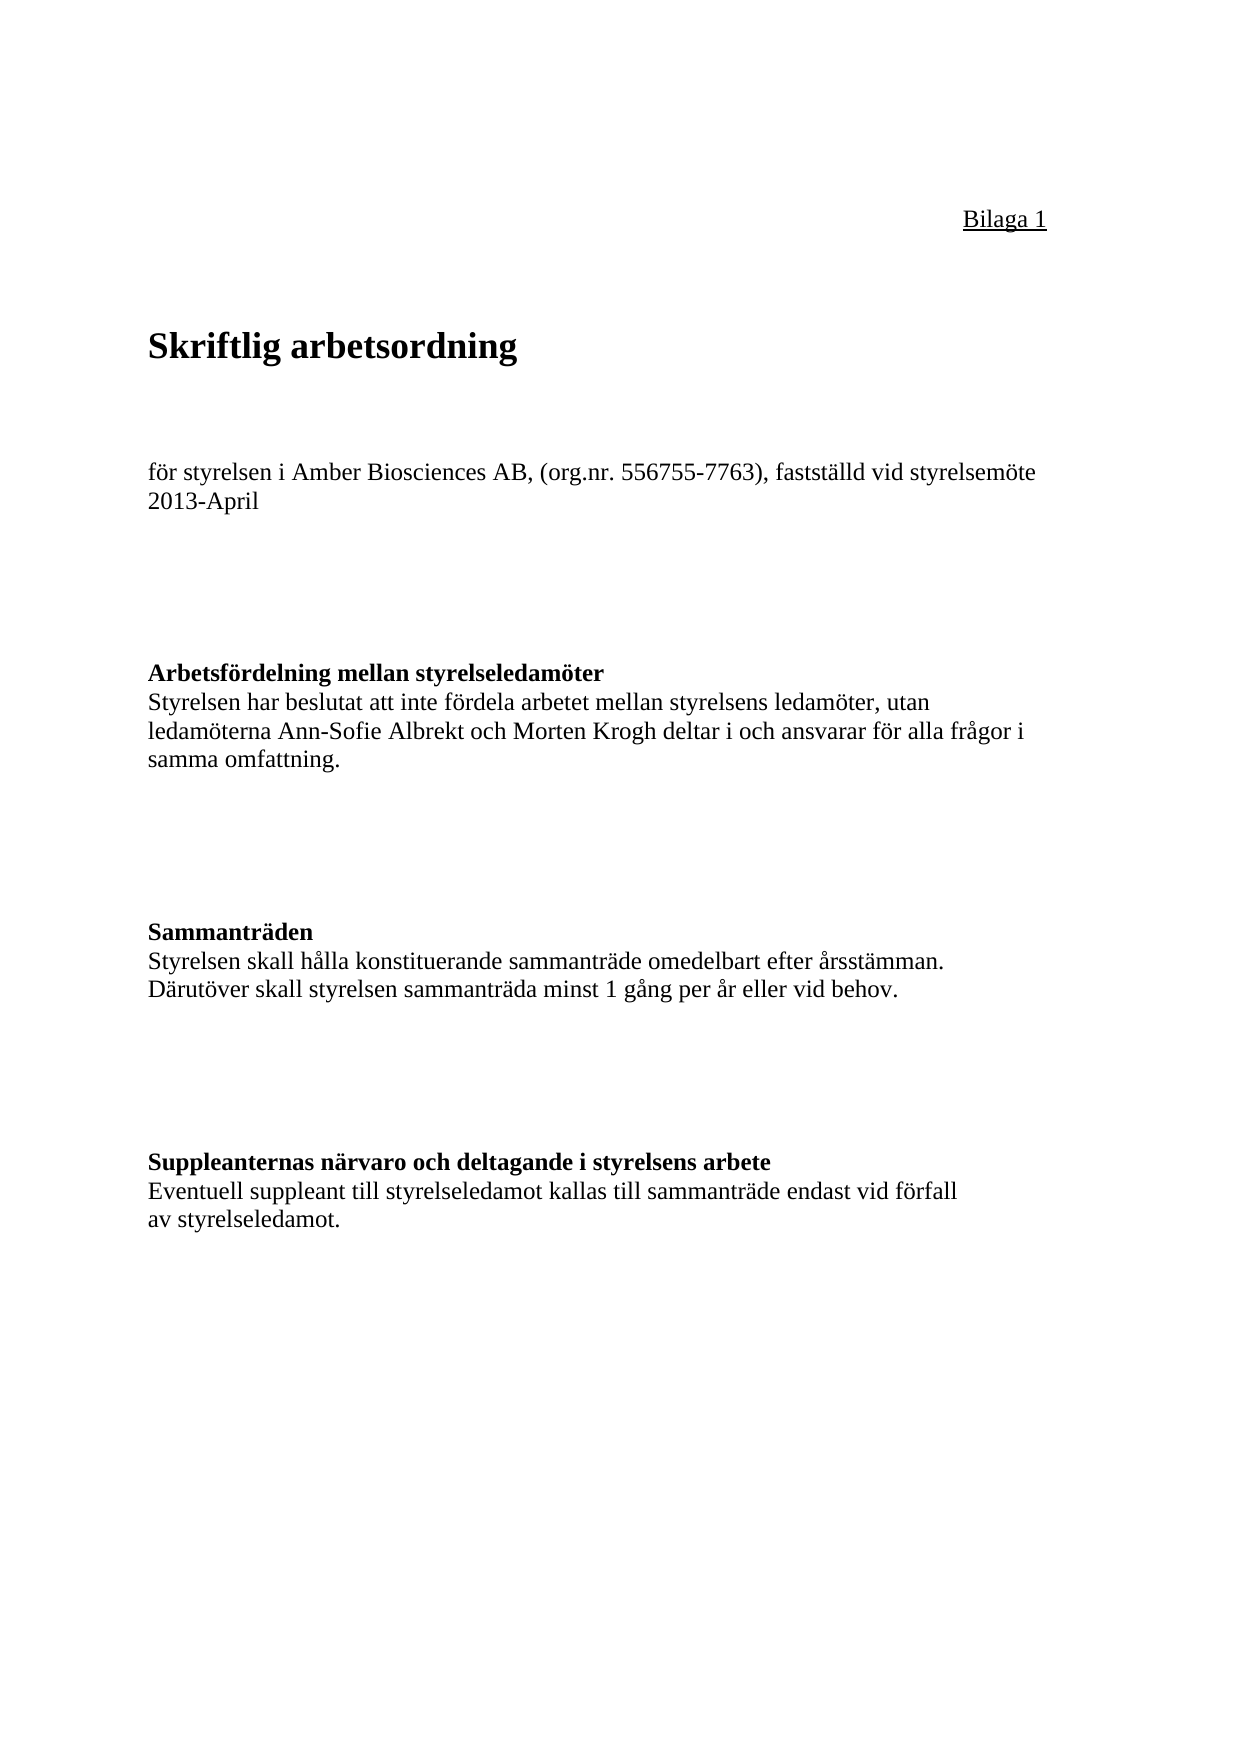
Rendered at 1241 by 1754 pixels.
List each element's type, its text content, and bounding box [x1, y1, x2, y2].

subtitle Arbetsfördelning mellan styrelseledamöter [148, 658, 1092, 687]
subtitle Suppleanternas närvaro och deltagande i styrelsens arbete [148, 1147, 1092, 1176]
text Styrelsen har beslutat att inte fördela arbetet mellan styrelsens ledamöter, utan [148, 687, 1092, 716]
text 2013-April [148, 486, 1092, 515]
text ledamöterna Ann-Sofie Albrekt och Morten Krogh deltar i och ansvarar för alla frågor i samma omfattning. [148, 716, 1092, 773]
text av styrelseledamot. [148, 1204, 1092, 1233]
text Eventuell suppleant till styrelseledamot kallas till sammanträde endast vid förfall [148, 1176, 1092, 1204]
text Därutöver skall styrelsen sammanträda minst 1 gång per år eller vid behov. [148, 974, 1092, 1003]
subtitle Skriftlig arbetsordning [148, 323, 1092, 366]
subtitle Sammanträden [148, 917, 1092, 946]
text för styrelsen i Amber Biosciences AB, (org.nr. 556755-7763), fastställd vid styrelsemöte [148, 457, 1092, 486]
text Styrelsen skall hålla konstituerande sammanträde omedelbart efter årsstämman. [148, 946, 1092, 974]
text Bilaga 1 [148, 204, 1092, 233]
